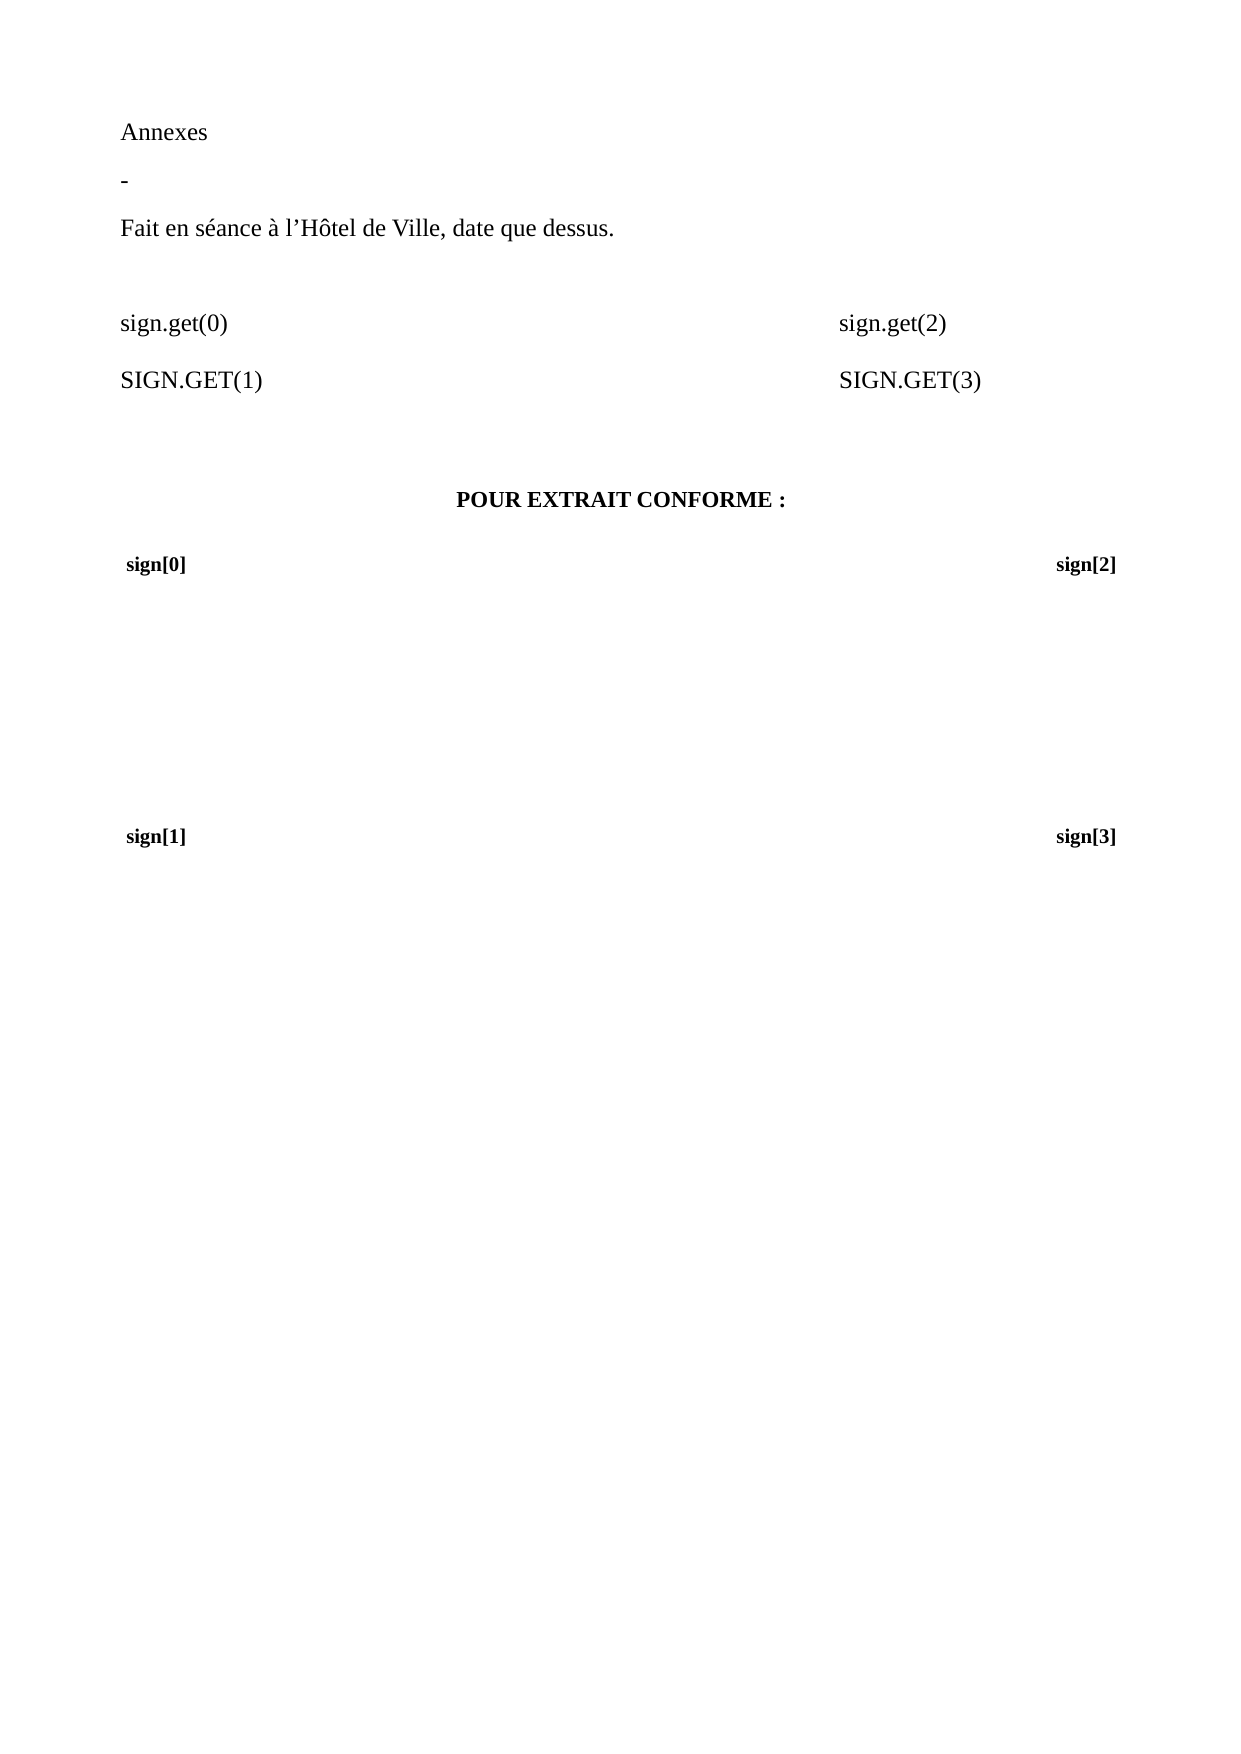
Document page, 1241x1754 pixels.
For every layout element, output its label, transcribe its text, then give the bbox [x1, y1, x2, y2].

text Fait en séance à l’Hôtel de Ville, date que dessus. [120, 214, 1122, 241]
table_header sign.get(0) sign.get(1) [120, 309, 544, 424]
table_header sign.get(2) sign.get(3) [839, 309, 1122, 424]
text - [120, 166, 1122, 194]
table_header POUR EXTRAIT CONFORME : [120, 481, 1122, 547]
table_cell '{{#"ID":"Signer1","Size":{"Height":"70","Width":"200"}#}}' [120, 611, 621, 819]
table_cell sign[1] [120, 819, 621, 883]
table_cell sign[2] [621, 547, 1122, 611]
table_cell sign[0] [120, 547, 621, 611]
table_header [544, 309, 839, 424]
table_cell sign[3] [621, 819, 1122, 883]
text Annexes [120, 118, 1122, 146]
table_cell '{{#"ID":"Signer2","Size":{"Height":"70","Width":"200"}#}}' [621, 611, 1122, 819]
